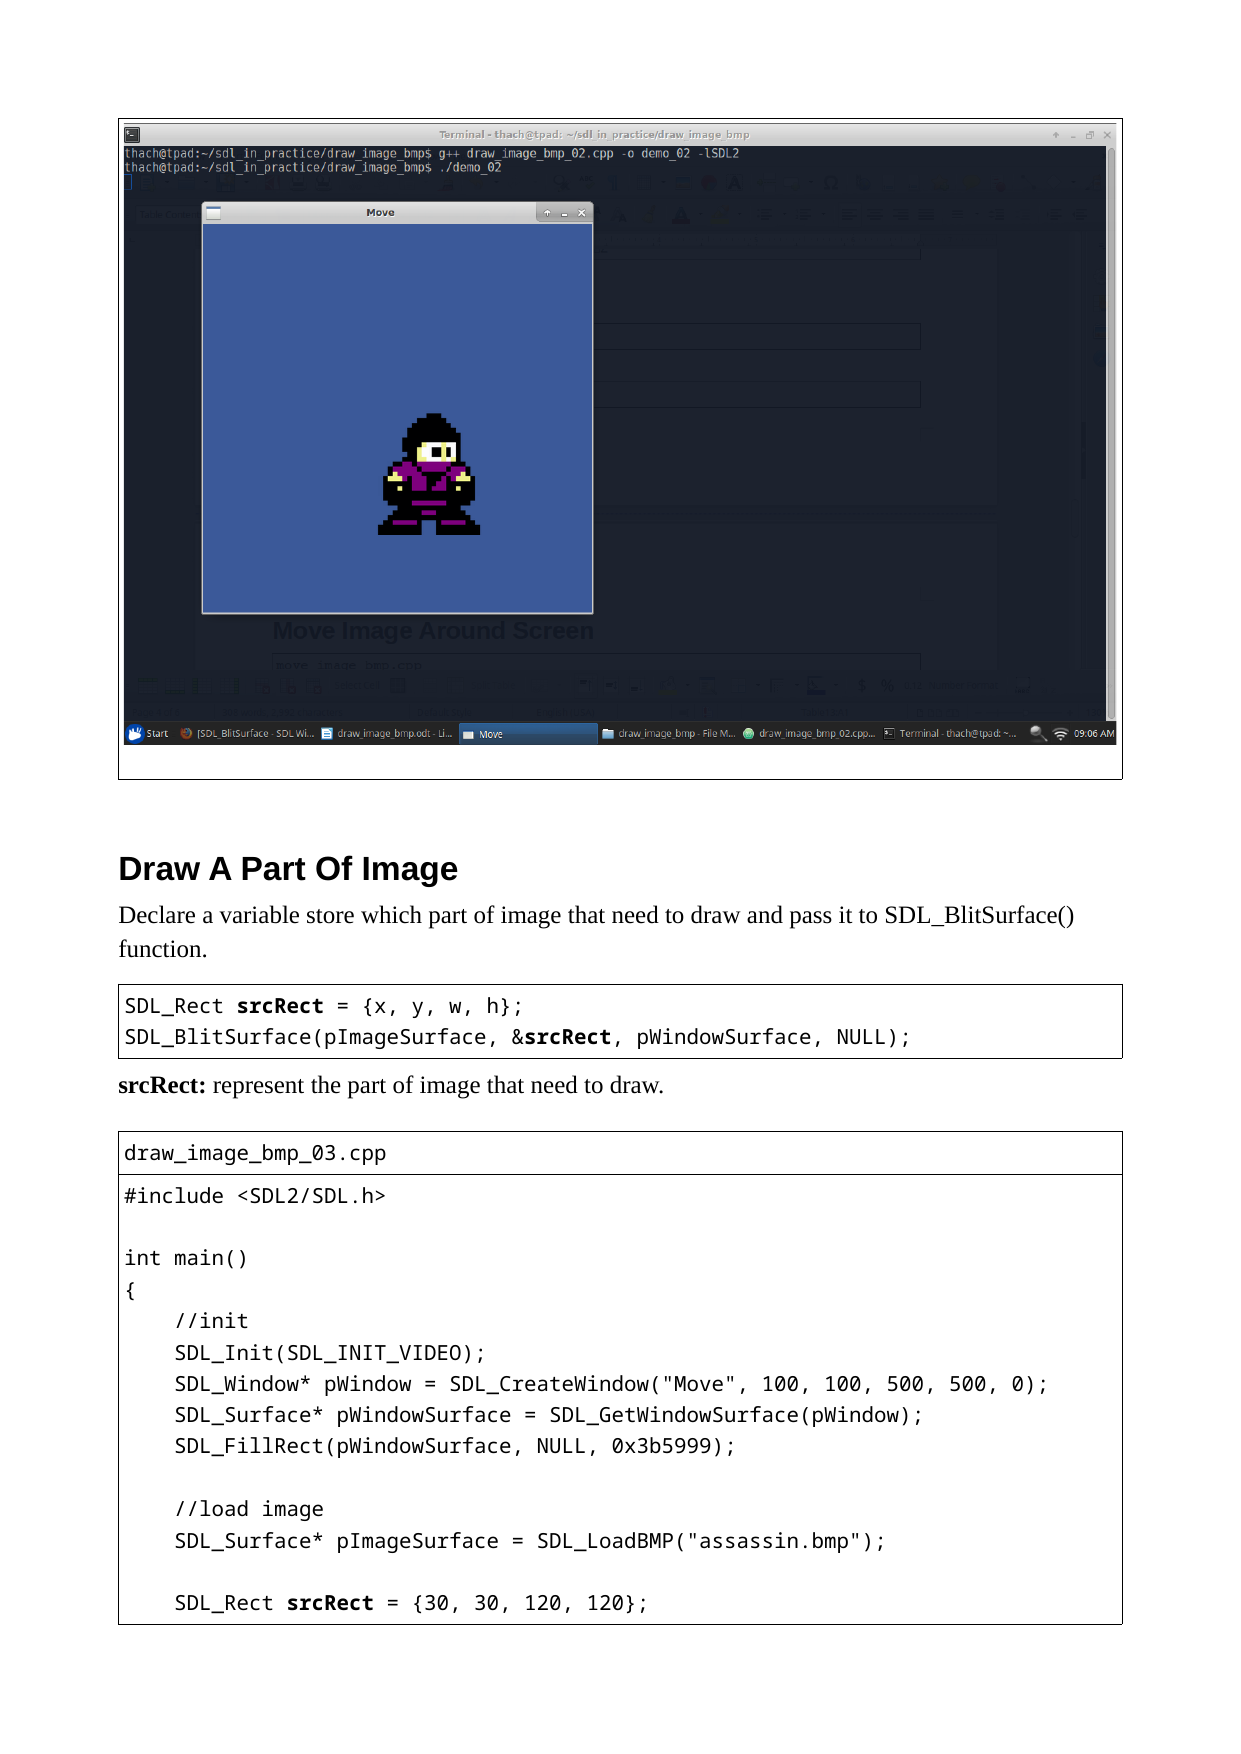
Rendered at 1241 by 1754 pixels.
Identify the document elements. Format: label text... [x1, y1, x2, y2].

text Declare a variable store which part of image that need to draw and pass it to SDL_BlitSurface() function. [118, 900, 1122, 963]
picture [123, 123, 1117, 745]
text srcRect: represent the part of image that need to draw. [118, 1070, 1122, 1098]
table_header [119, 119, 1122, 779]
subtitle Draw A Part Of Image [118, 849, 1122, 887]
table_cell #include <SDL2/SDL.h> int main() { //init SDL_Init(SDL_INIT_VIDEO); SDL_Window* pWindow = SDL_CreateWindow("Move", 100, 100, 500, 500, 0); SDL_Surface* pWindowSurface = SDL_GetWindowSurface(pWindow); SDL_FillRect(pWindowSurface, NULL, 0x3b5999); //load image SDL_Surface* pImageSurface = SDL_LoadBMP("assassin.bmp"); SDL_Rect srcRect = {30, 30, 120, 120}; [119, 1175, 1122, 1624]
table_header SDL_Rect srcRect = {x, y, w, h}; SDL_BlitSurface(pImageSurface, &srcRect, pWindowSurface, NULL); [119, 985, 1122, 1058]
table_header draw_image_bmp_03.cpp [119, 1132, 1122, 1173]
